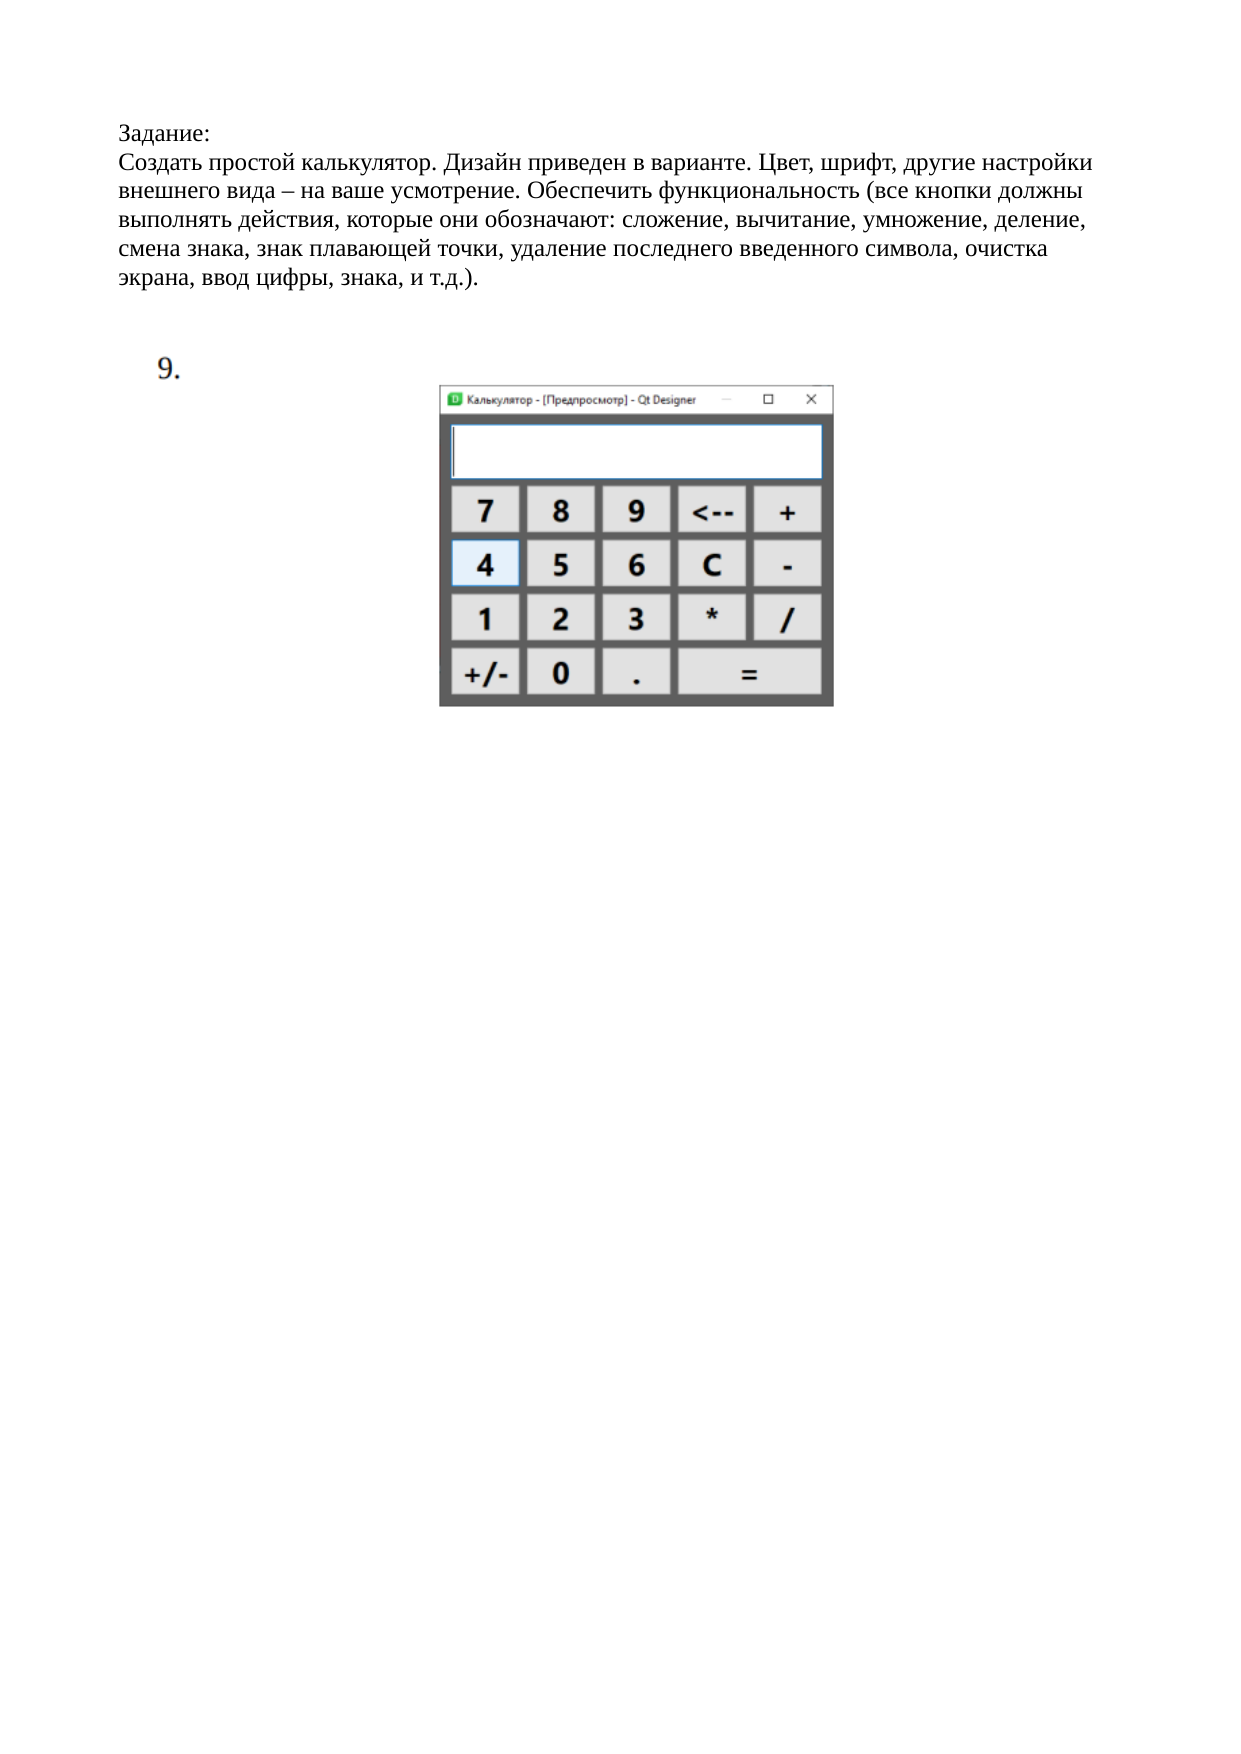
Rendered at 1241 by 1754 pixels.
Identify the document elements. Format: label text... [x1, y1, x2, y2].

picture [118, 319, 1123, 781]
text Создать простой калькулятор. Дизайн приведен в варианте. Цвет, шрифт, другие настройки внешнего вида – на ваше усмотрение. Обеспечить функциональность (все кнопки должны выполнять действия, которые они обозначают: сложение, вычитание, умножение, деление, смена знака, знак плавающей точки, удаление последнего введенного символа, очистка экрана, ввод цифры, знака, и т.д.). [118, 147, 1122, 291]
text Задание: [118, 118, 1122, 147]
